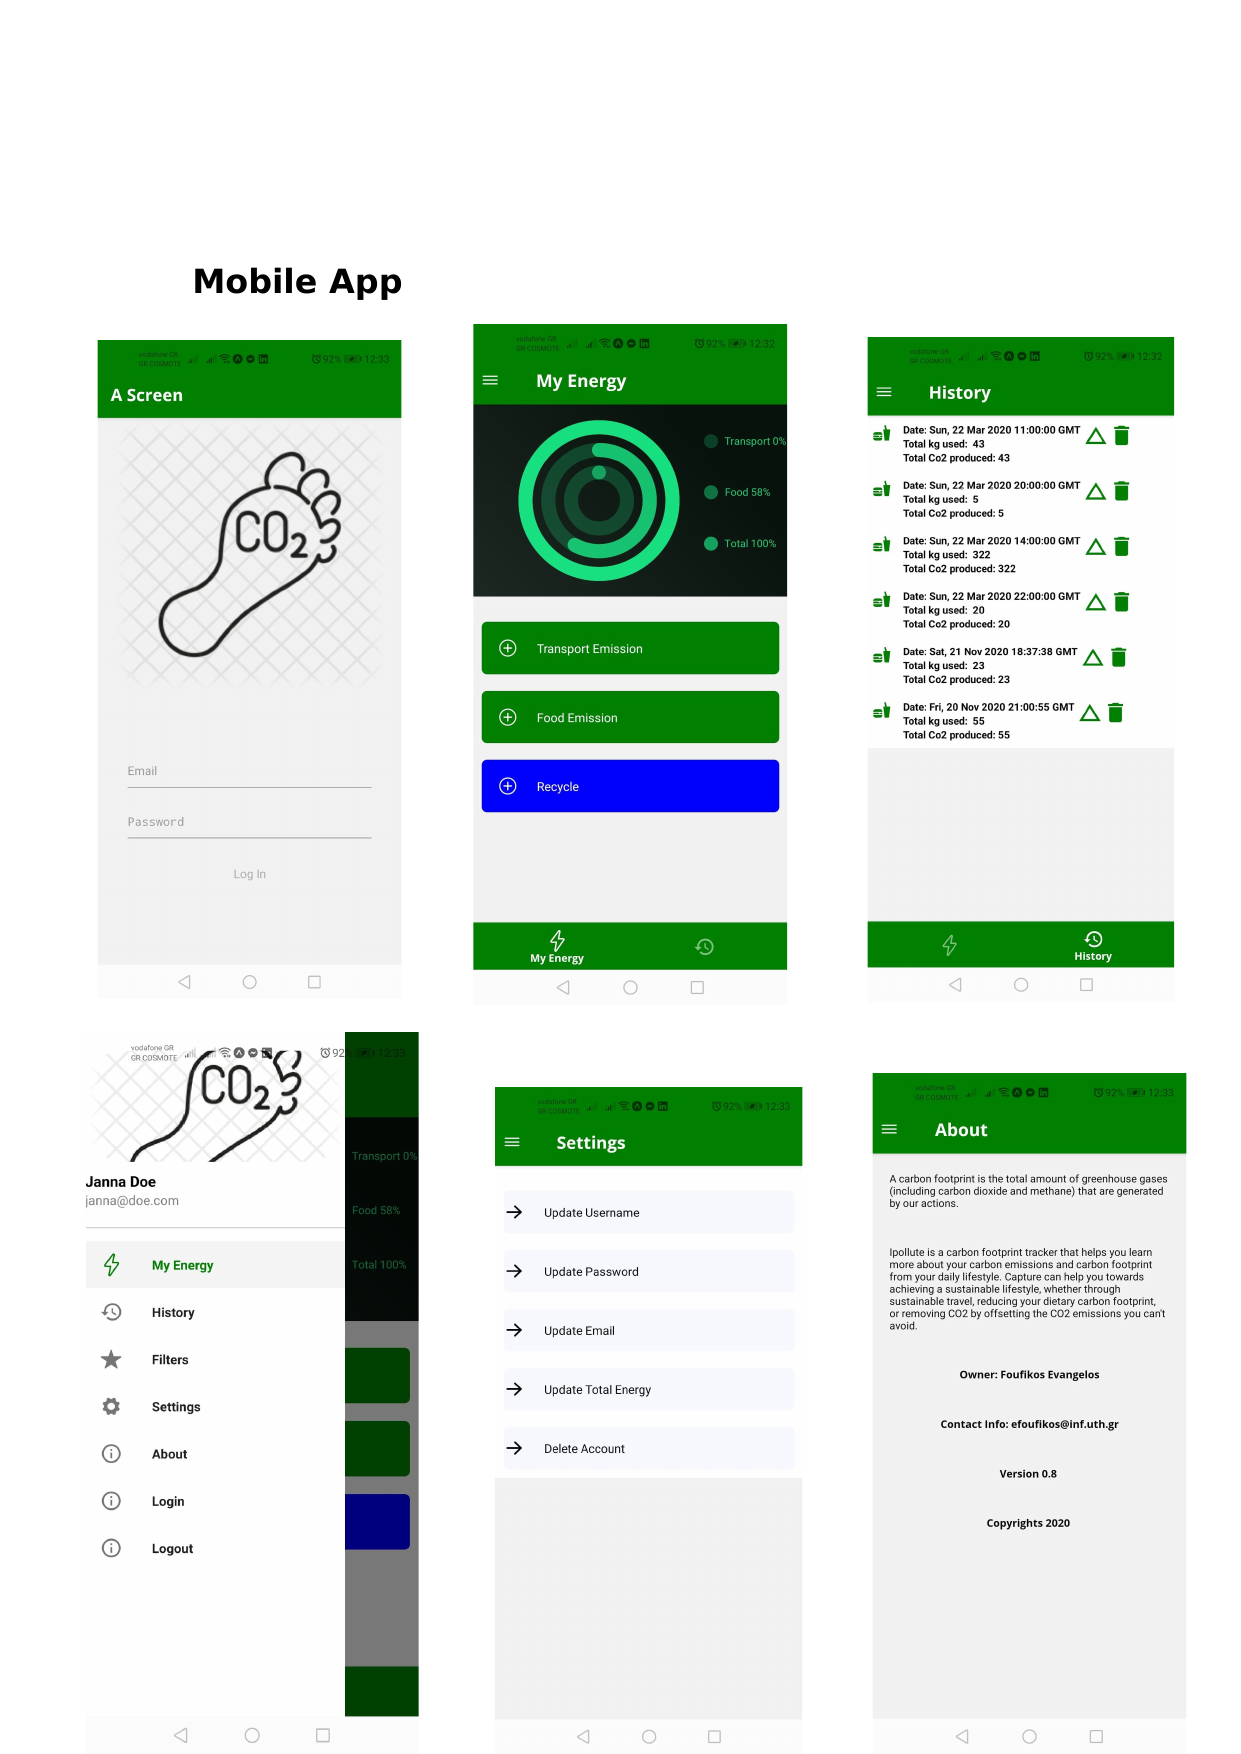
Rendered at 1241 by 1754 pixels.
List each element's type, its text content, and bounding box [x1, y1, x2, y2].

picture [97, 340, 402, 999]
picture [867, 337, 1175, 1002]
picture [473, 324, 788, 1005]
text Mobile App [118, 262, 1122, 301]
picture [495, 1087, 803, 1754]
picture [872, 1073, 1187, 1754]
picture [85, 1032, 419, 1754]
